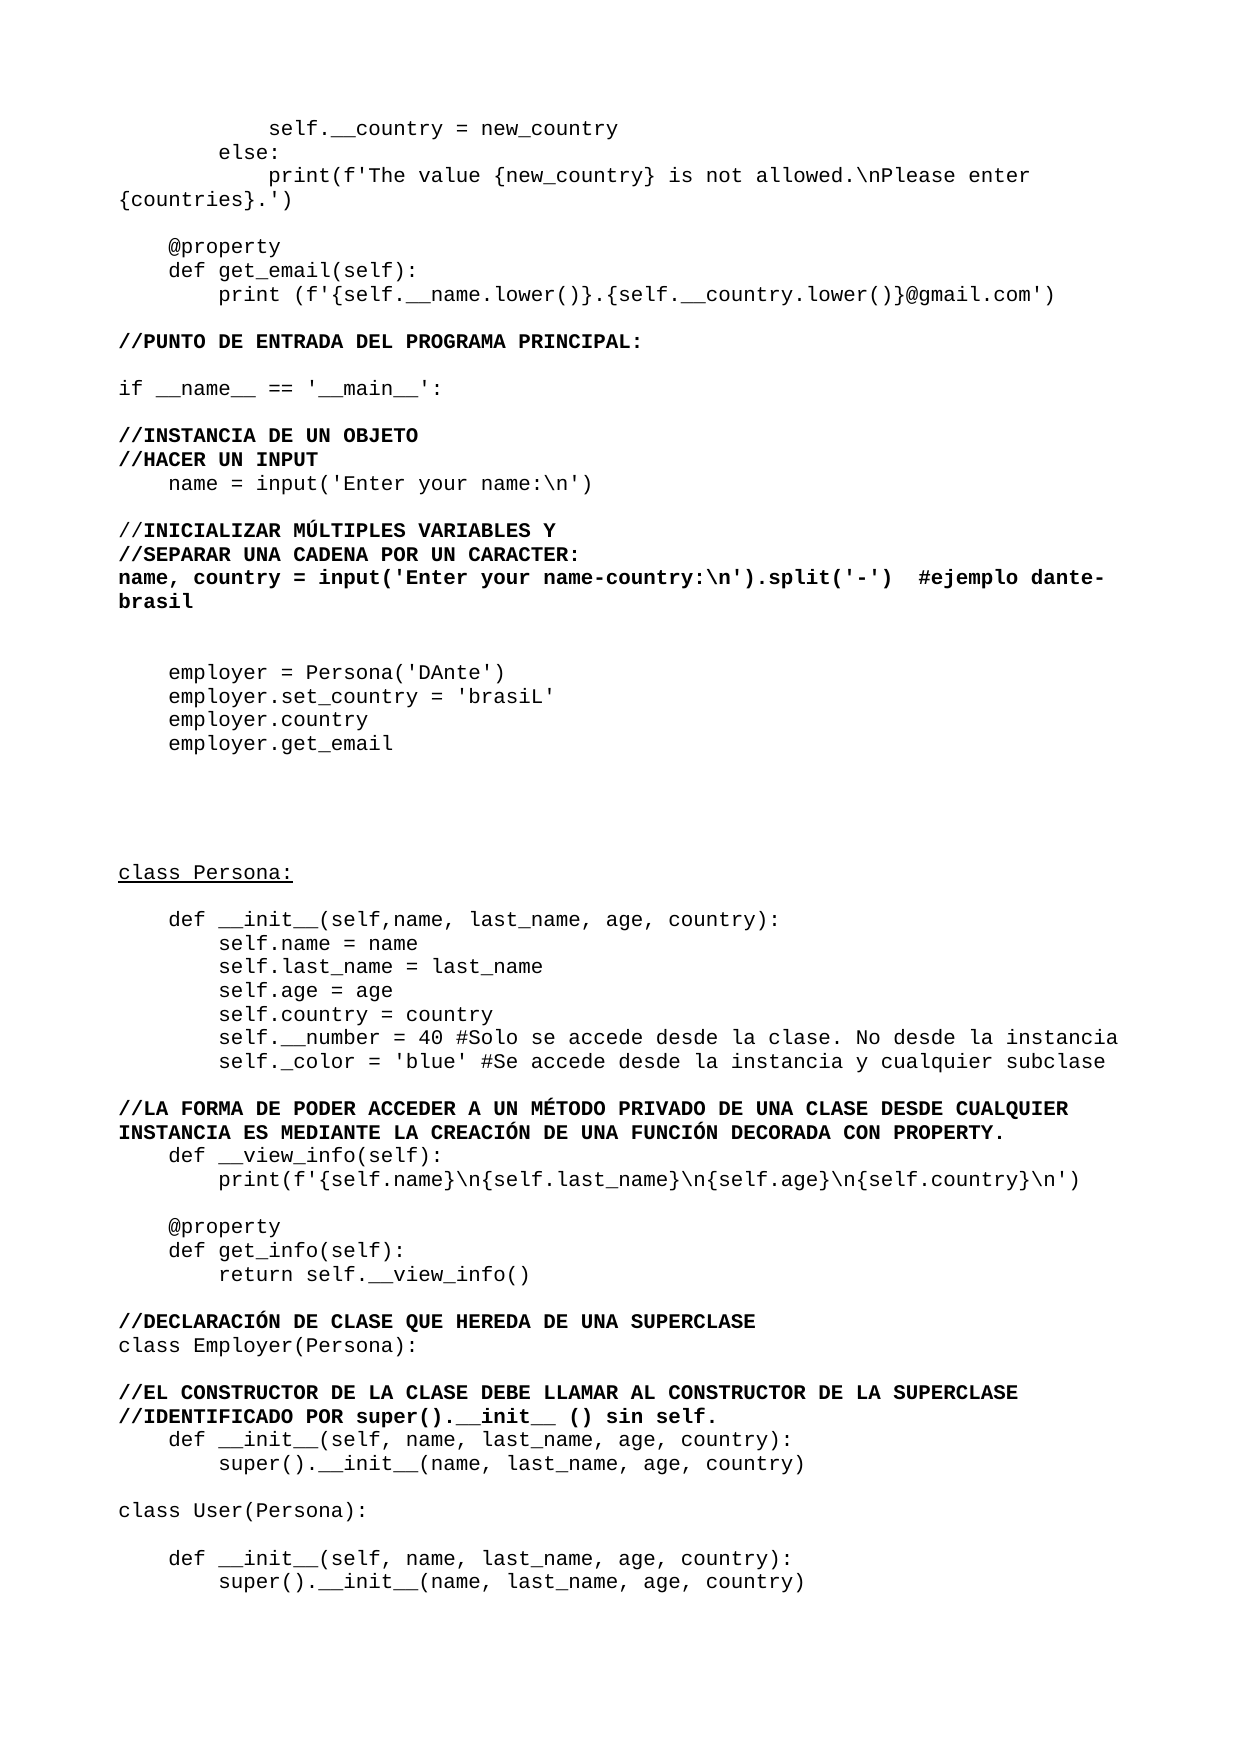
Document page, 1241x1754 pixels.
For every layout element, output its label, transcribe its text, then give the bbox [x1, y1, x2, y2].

text self._color = 'blue' #Se accede desde la instancia y cualquier subclase [118, 1051, 1122, 1074]
text self.last_name = last_name [118, 956, 1122, 980]
text def get_info(self): [118, 1240, 1122, 1264]
text //IDENTIFICADO POR super().__init__ () sin self. [118, 1406, 1122, 1429]
text return self.__view_info() [118, 1264, 1122, 1287]
text //DECLARACIÓN DE CLASE QUE HEREDA DE UNA SUPERCLASE [118, 1311, 1122, 1335]
text class User(Persona): [118, 1500, 1122, 1524]
text def __init__(self, name, last_name, age, country): [118, 1429, 1122, 1453]
text //EL CONSTRUCTOR DE LA CLASE DEBE LLAMAR AL CONSTRUCTOR DE LA SUPERCLASE [118, 1382, 1122, 1406]
text self.name = name [118, 933, 1122, 956]
text @property [118, 1216, 1122, 1240]
text //HACER UN INPUT [118, 449, 1122, 473]
text super().__init__(name, last_name, age, country) [118, 1571, 1122, 1595]
text class Persona: [118, 862, 1122, 885]
text name, country = input('Enter your name-country:\n').split('-') #ejemplo dante-brasil [118, 567, 1122, 615]
text //PUNTO DE ENTRADA DEL PROGRAMA PRINCIPAL: [118, 331, 1122, 354]
text else: [118, 142, 1122, 165]
text name = input('Enter your name:\n') [118, 473, 1122, 496]
text //LA FORMA DE PODER ACCEDER A UN MÉTODO PRIVADO DE UNA CLASE DESDE CUALQUIER INSTANCIA ES MEDIANTE LA CREACIÓN DE UNA FUNCIÓN DECORADA CON PROPERTY. [118, 1098, 1122, 1146]
text def get_email(self): [118, 260, 1122, 284]
text //SEPARAR UNA CADENA POR UN CARACTER: [118, 544, 1122, 567]
text employer.set_country = 'brasiL' [118, 686, 1122, 709]
text def __init__(self,name, last_name, age, country): [118, 909, 1122, 933]
text print(f'The value {new_country} is not allowed.\nPlease enter {countries}.') [118, 165, 1122, 213]
text super().__init__(name, last_name, age, country) [118, 1453, 1122, 1477]
text print (f'{self.__name.lower()}.{self.__country.lower()}@gmail.com') [118, 284, 1122, 307]
text employer.country [118, 709, 1122, 733]
text self.__country = new_country [118, 118, 1122, 142]
text employer = Persona('DAnte') [118, 662, 1122, 686]
text //INICIALIZAR MÚLTIPLES VARIABLES Y [118, 520, 1122, 544]
text self.__number = 40 #Solo se accede desde la clase. No desde la instancia [118, 1027, 1122, 1051]
text self.age = age [118, 980, 1122, 1004]
text employer.get_email [118, 733, 1122, 757]
text @property [118, 236, 1122, 260]
text self.country = country [118, 1004, 1122, 1027]
text def __init__(self, name, last_name, age, country): [118, 1547, 1122, 1571]
text print(f'{self.name}\n{self.last_name}\n{self.age}\n{self.country}\n') [118, 1169, 1122, 1193]
text if __name__ == '__main__': [118, 378, 1122, 402]
text class Employer(Persona): [118, 1335, 1122, 1358]
text //INSTANCIA DE UN OBJETO [118, 426, 1122, 449]
text def __view_info(self): [118, 1146, 1122, 1169]
